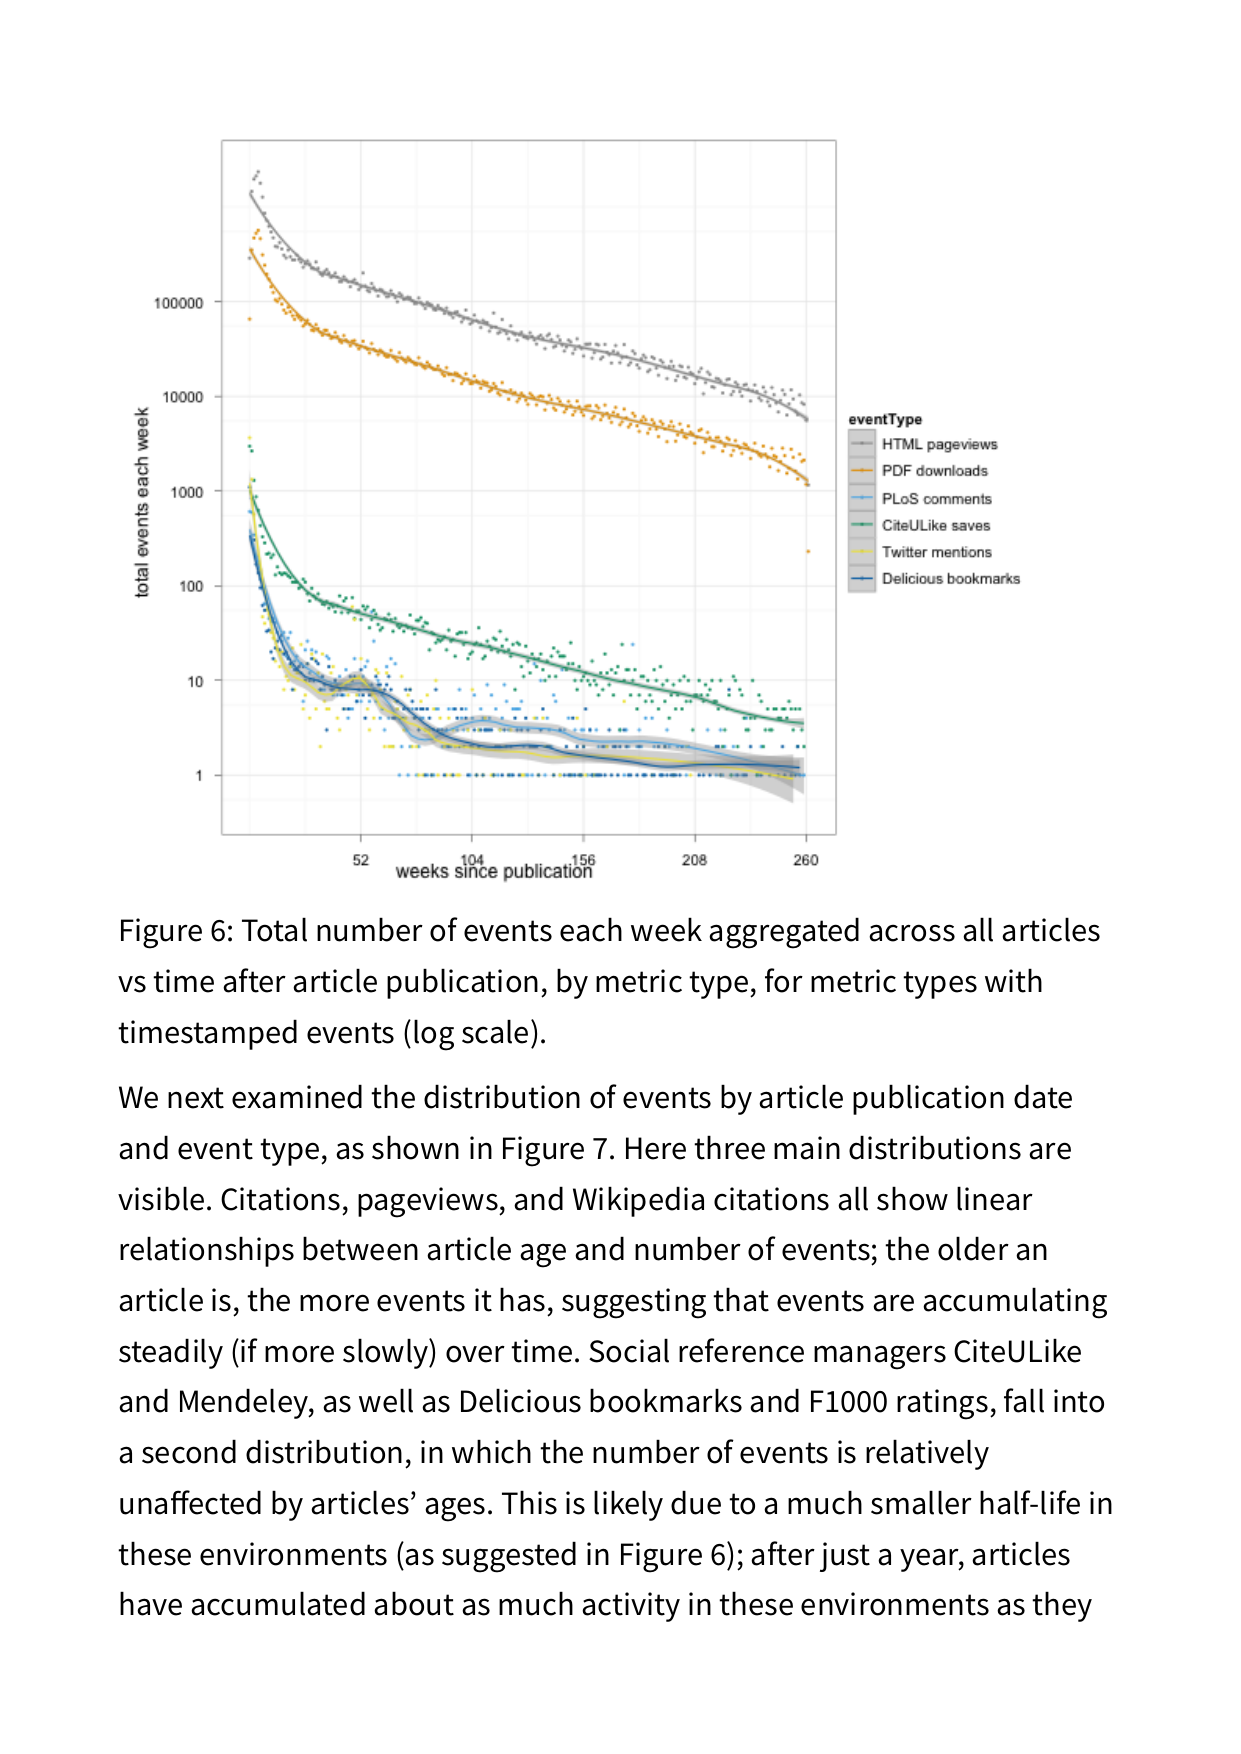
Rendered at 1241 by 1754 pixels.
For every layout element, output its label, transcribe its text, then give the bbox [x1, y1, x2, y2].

text Figure 6: Total number of events each week aggregated across all articles vs time after article publication, by metric type, for metric types with timestamped events (log scale). [118, 118, 1122, 1052]
picture [118, 118, 1056, 900]
text We next examined the distribution of events by article publication date and event type, as shown in Figure 7. Here three main distributions are visible. Citations, pageviews, and Wikipedia citations all show linear relationships between article age and number of events; the older an article is, the more events it has, suggesting that events are accumulating steadily (if more slowly) over time. Social reference managers CiteULike and Mendeley, as well as Delicious bookmarks and F1000 ratings, fall into a second distribution, in which the number of events is relatively unaffected by articles’ ages. This is likely due to a much smaller half-life in these environments (as suggested in Figure 6); after just a year, articles have accumulated about as much activity in these environments as they [118, 1074, 1122, 1624]
